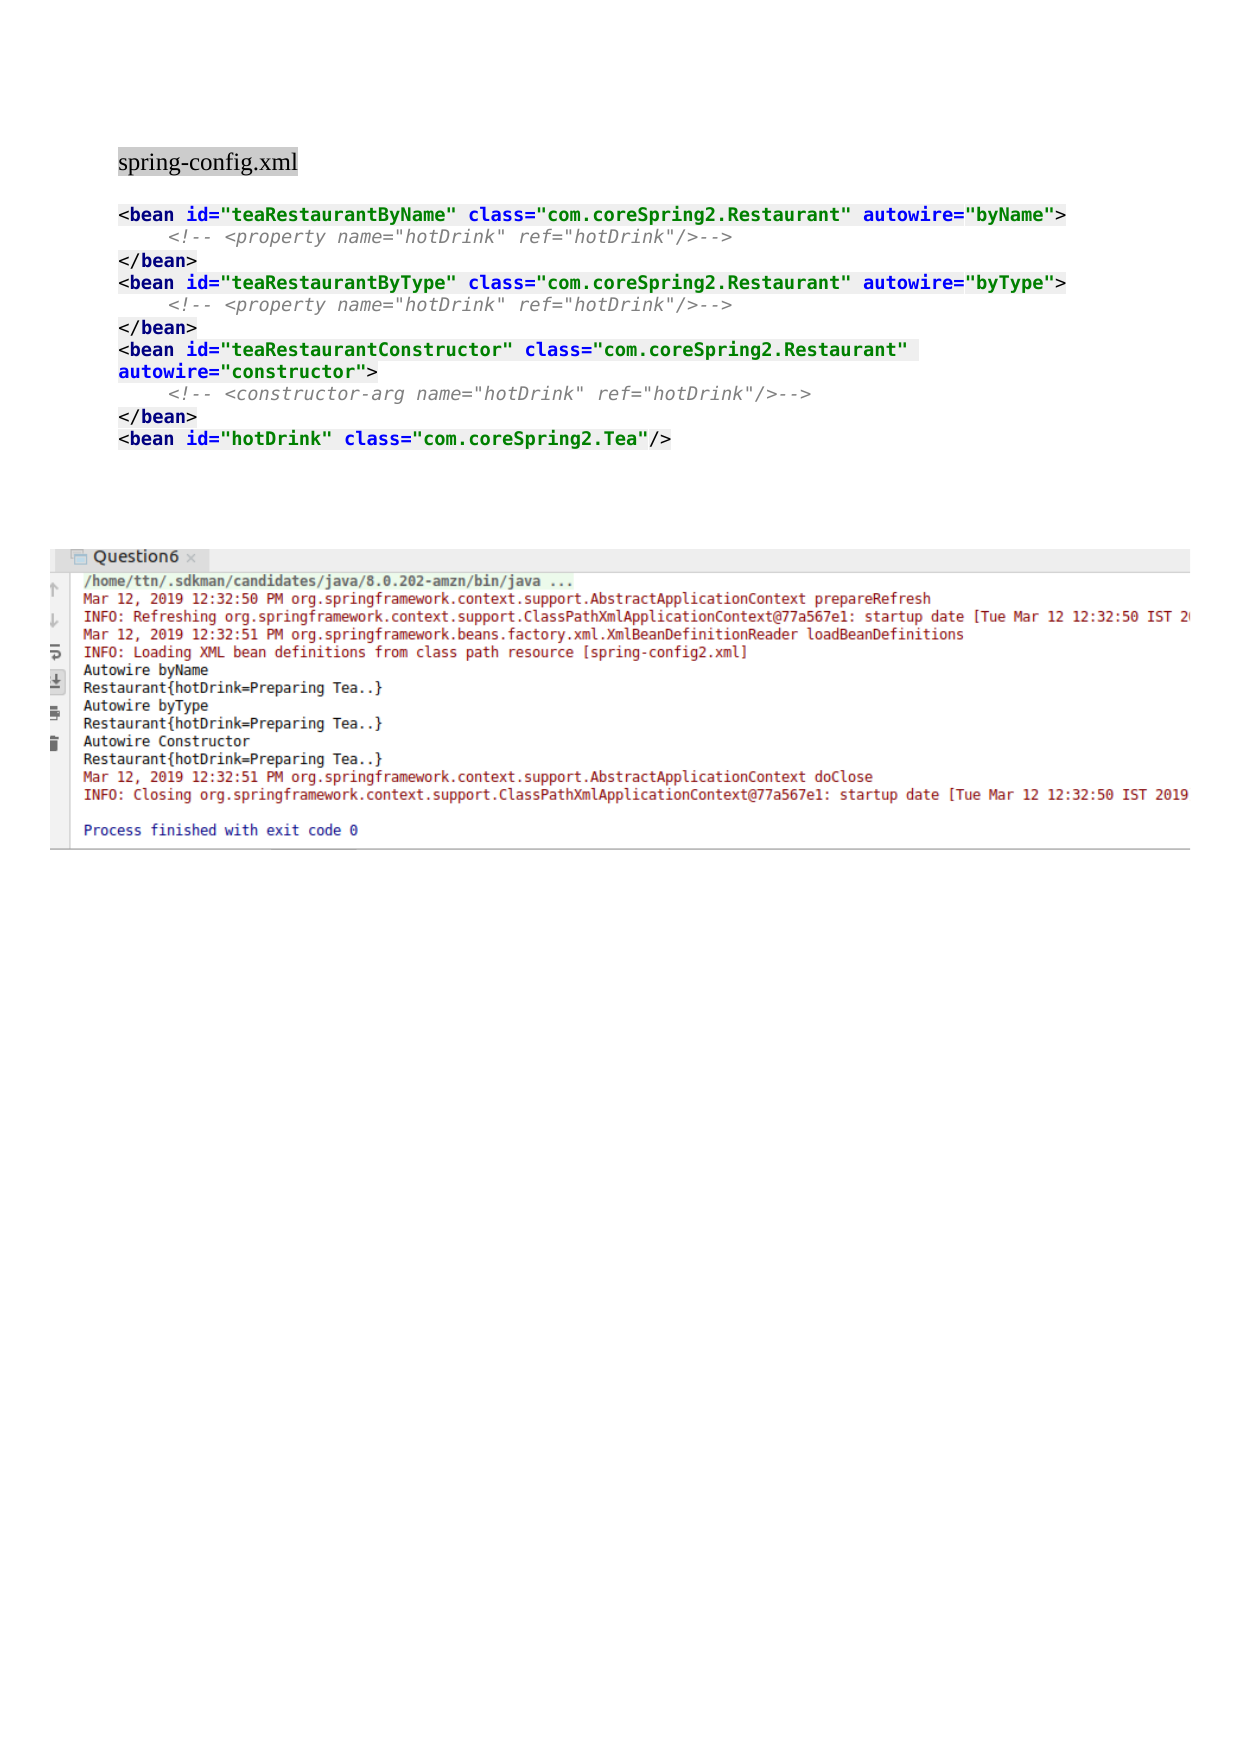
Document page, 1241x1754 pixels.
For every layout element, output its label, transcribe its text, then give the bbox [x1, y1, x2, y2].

text <bean id="teaRestaurantByName" class="com.coreSpring2.Restaurant" autowire="byName"> [118, 204, 1122, 226]
picture [50, 549, 1191, 850]
text <bean id="teaRestaurantByType" class="com.coreSpring2.Restaurant" autowire="byType"> [118, 272, 1122, 294]
text <!-- <property name="hotDrink" ref="hotDrink"/>--> [118, 226, 1122, 250]
text </bean> [118, 317, 1122, 339]
text <!-- <constructor-arg name="hotDrink" ref="hotDrink"/>--> [118, 383, 1122, 407]
text <bean id="teaRestaurantConstructor" class="com.coreSpring2.Restaurant" autowire="constructor"> [118, 339, 1122, 383]
text <bean id="hotDrink" class="com.coreSpring2.Tea"/> [118, 428, 1122, 450]
text spring-config.xml [118, 147, 1122, 176]
text <!-- <property name="hotDrink" ref="hotDrink"/>--> [118, 294, 1122, 317]
text </bean> [118, 250, 1122, 272]
text </bean> [118, 407, 1122, 428]
